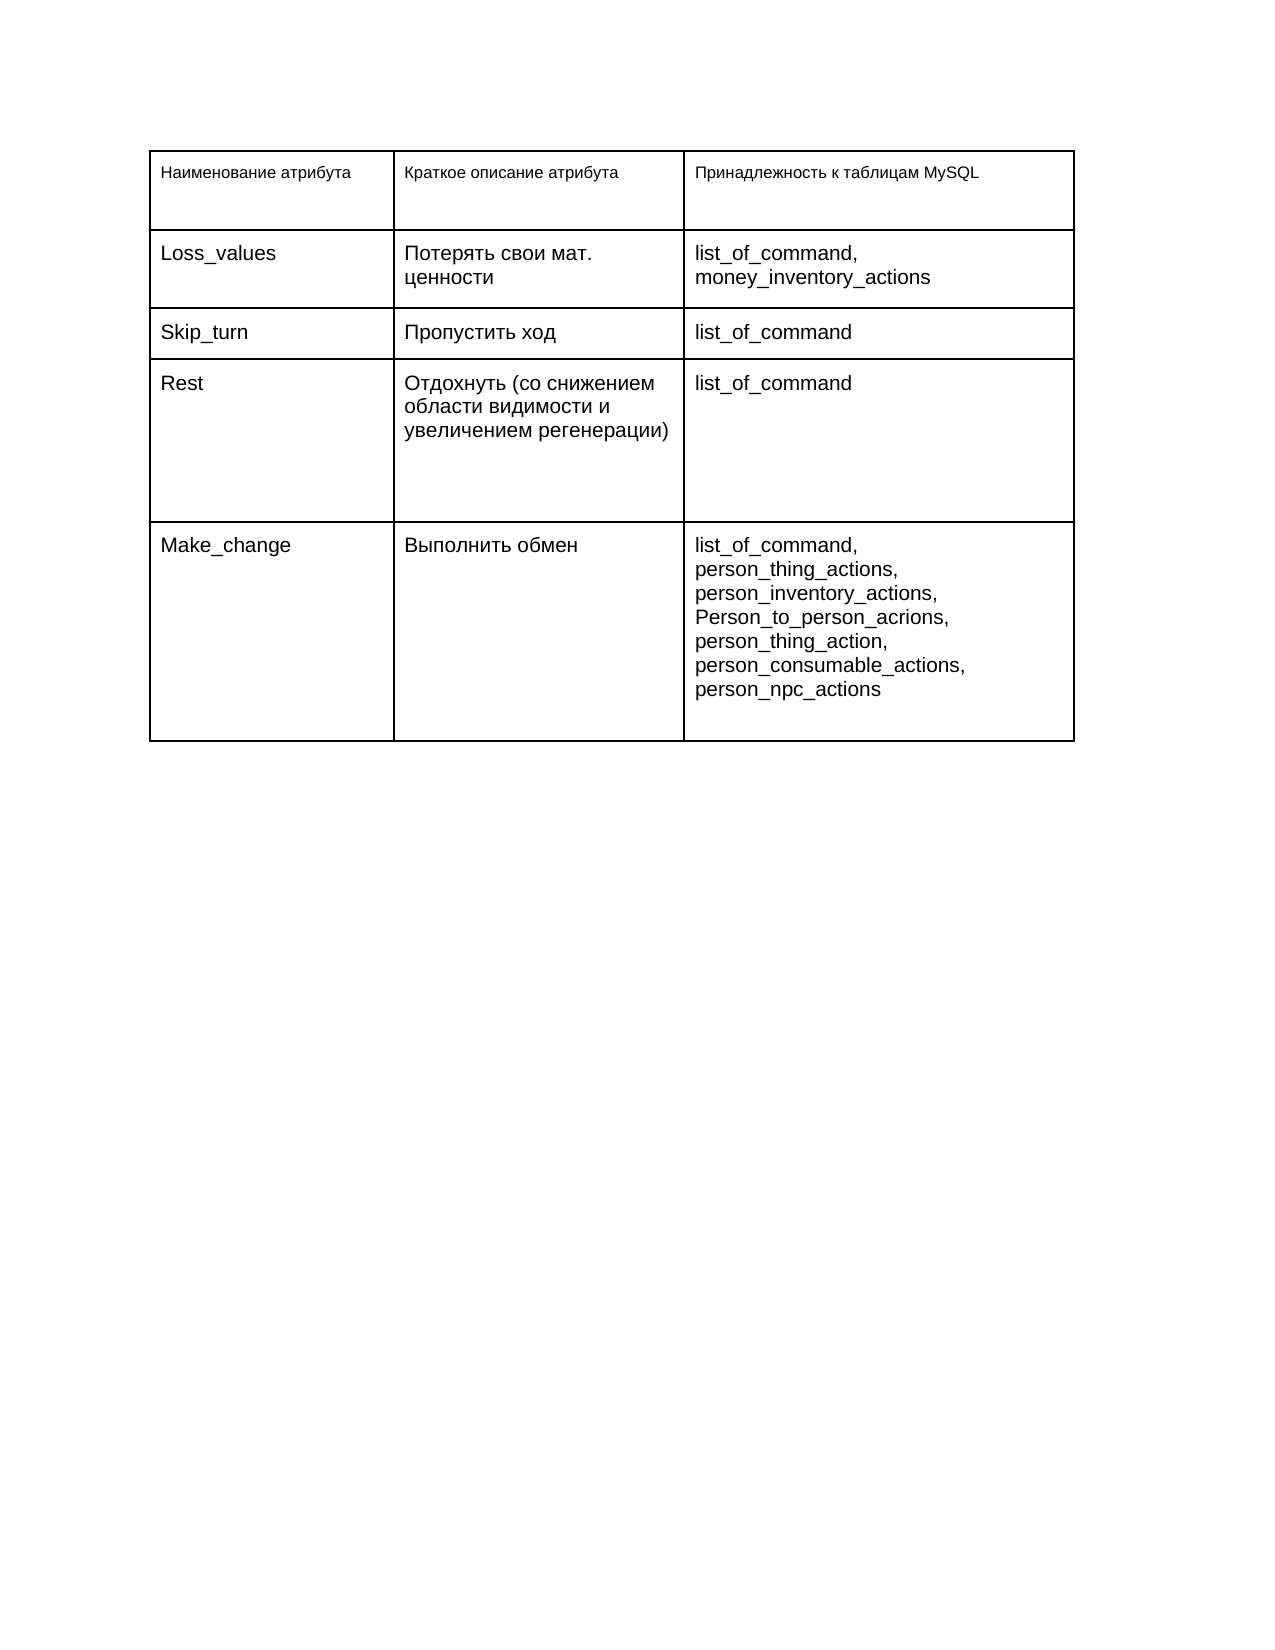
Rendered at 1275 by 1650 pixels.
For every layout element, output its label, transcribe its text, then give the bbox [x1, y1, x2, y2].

table_header Принадлежность к таблицам MySQL [685, 152, 1073, 229]
table_cell Пропустить ход [395, 309, 683, 358]
table_cell Отдохнуть (со снижением области видимости и увеличением регенерации) [395, 360, 683, 521]
table_cell list_of_command [685, 309, 1073, 358]
table_cell Выполнить обмен [395, 523, 683, 740]
table_cell list_of_command, money_inventory_actions [685, 231, 1073, 307]
table_cell Loss_values [151, 231, 393, 307]
table_cell Skip_turn [151, 309, 393, 358]
table_cell Rest [151, 360, 393, 521]
table_cell Потерять свои мат. ценности [395, 231, 683, 307]
table_cell list_of_command [685, 360, 1073, 521]
table_cell Make_change [151, 523, 393, 740]
table_cell list_of_command, person_thing_actions, person_inventory_actions, Person_to_person_acrions, person_thing_action, person_consumable_actions, person_npc_actions [685, 523, 1073, 740]
table_header Наименование атрибута [151, 152, 393, 229]
table_header Краткое описание атрибута [395, 152, 683, 229]
